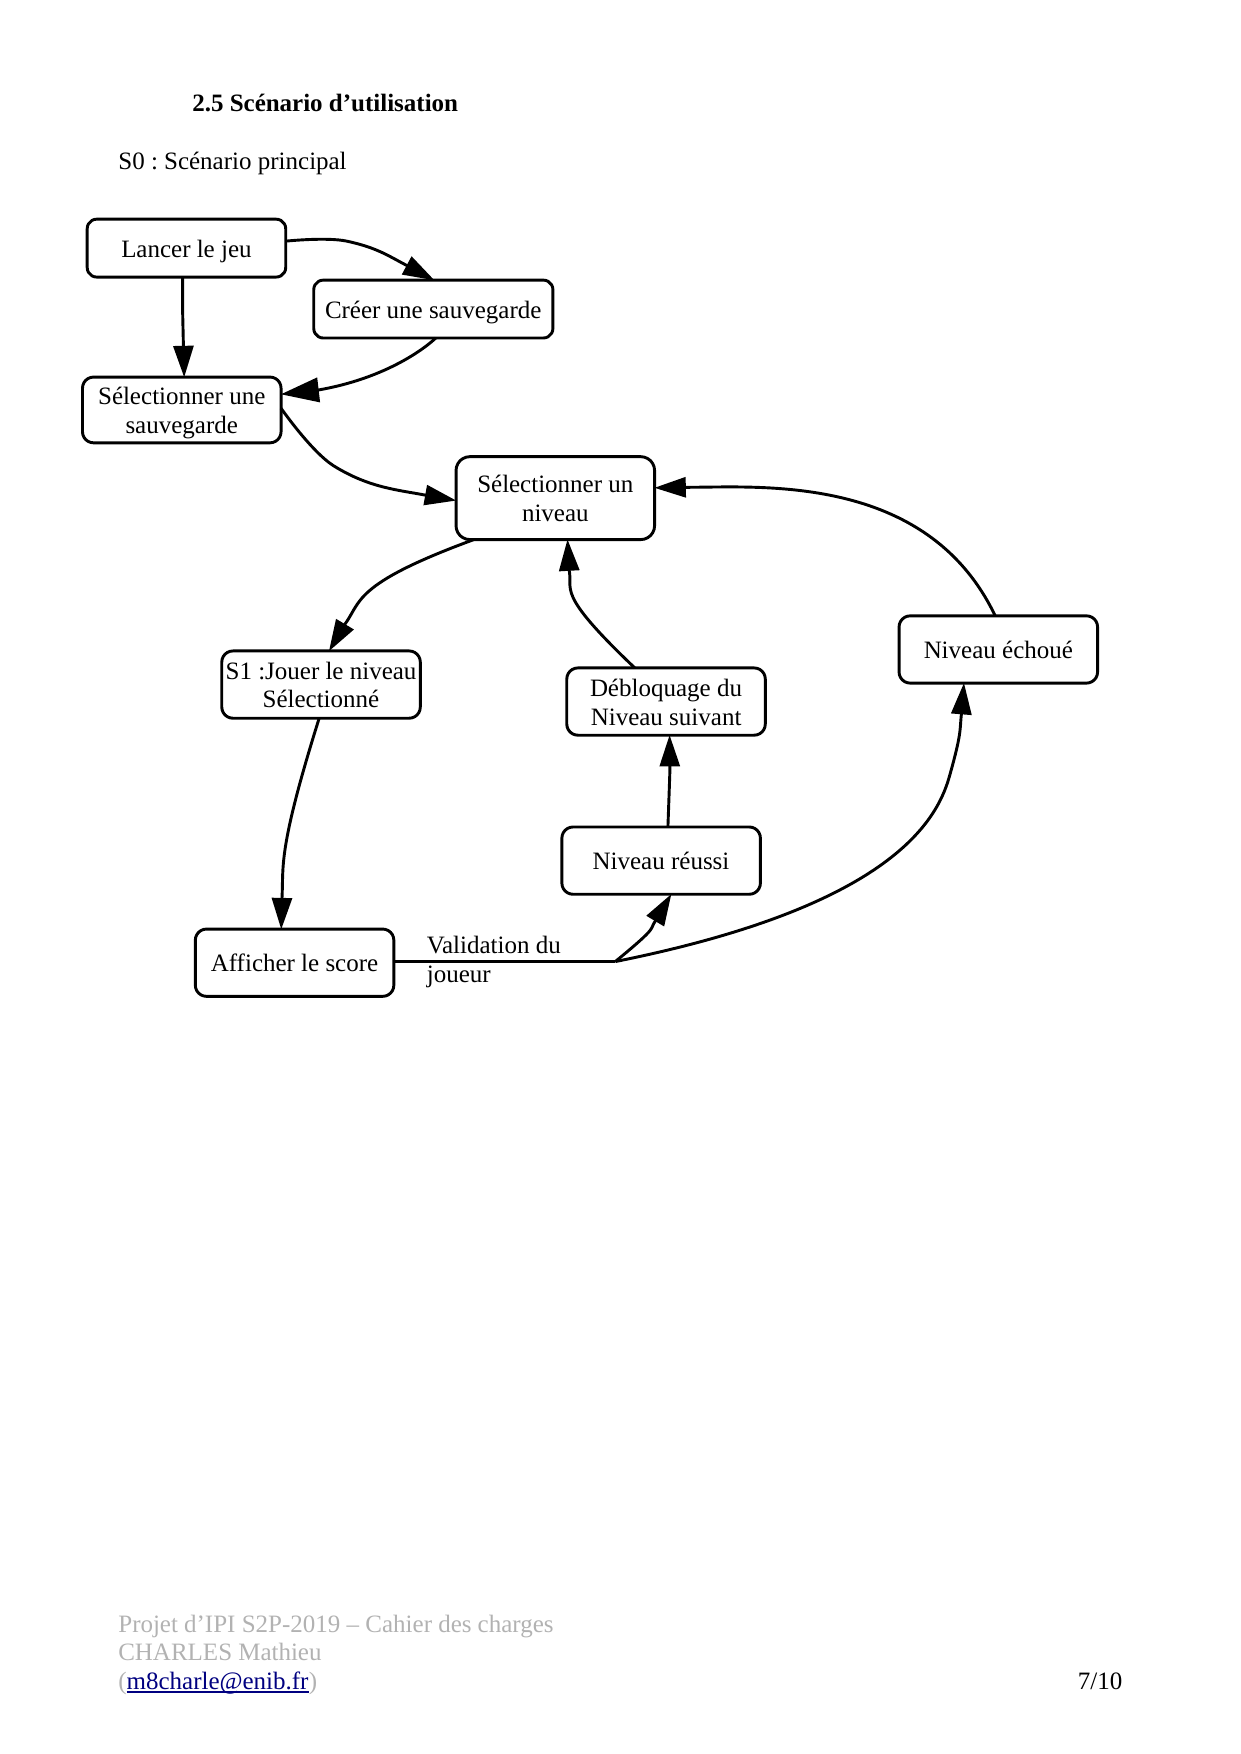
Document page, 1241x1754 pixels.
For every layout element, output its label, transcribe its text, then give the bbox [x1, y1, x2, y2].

text S0 : Scénario principal [118, 146, 1122, 175]
text 2.5 Scénario d’utilisation [118, 88, 1122, 117]
